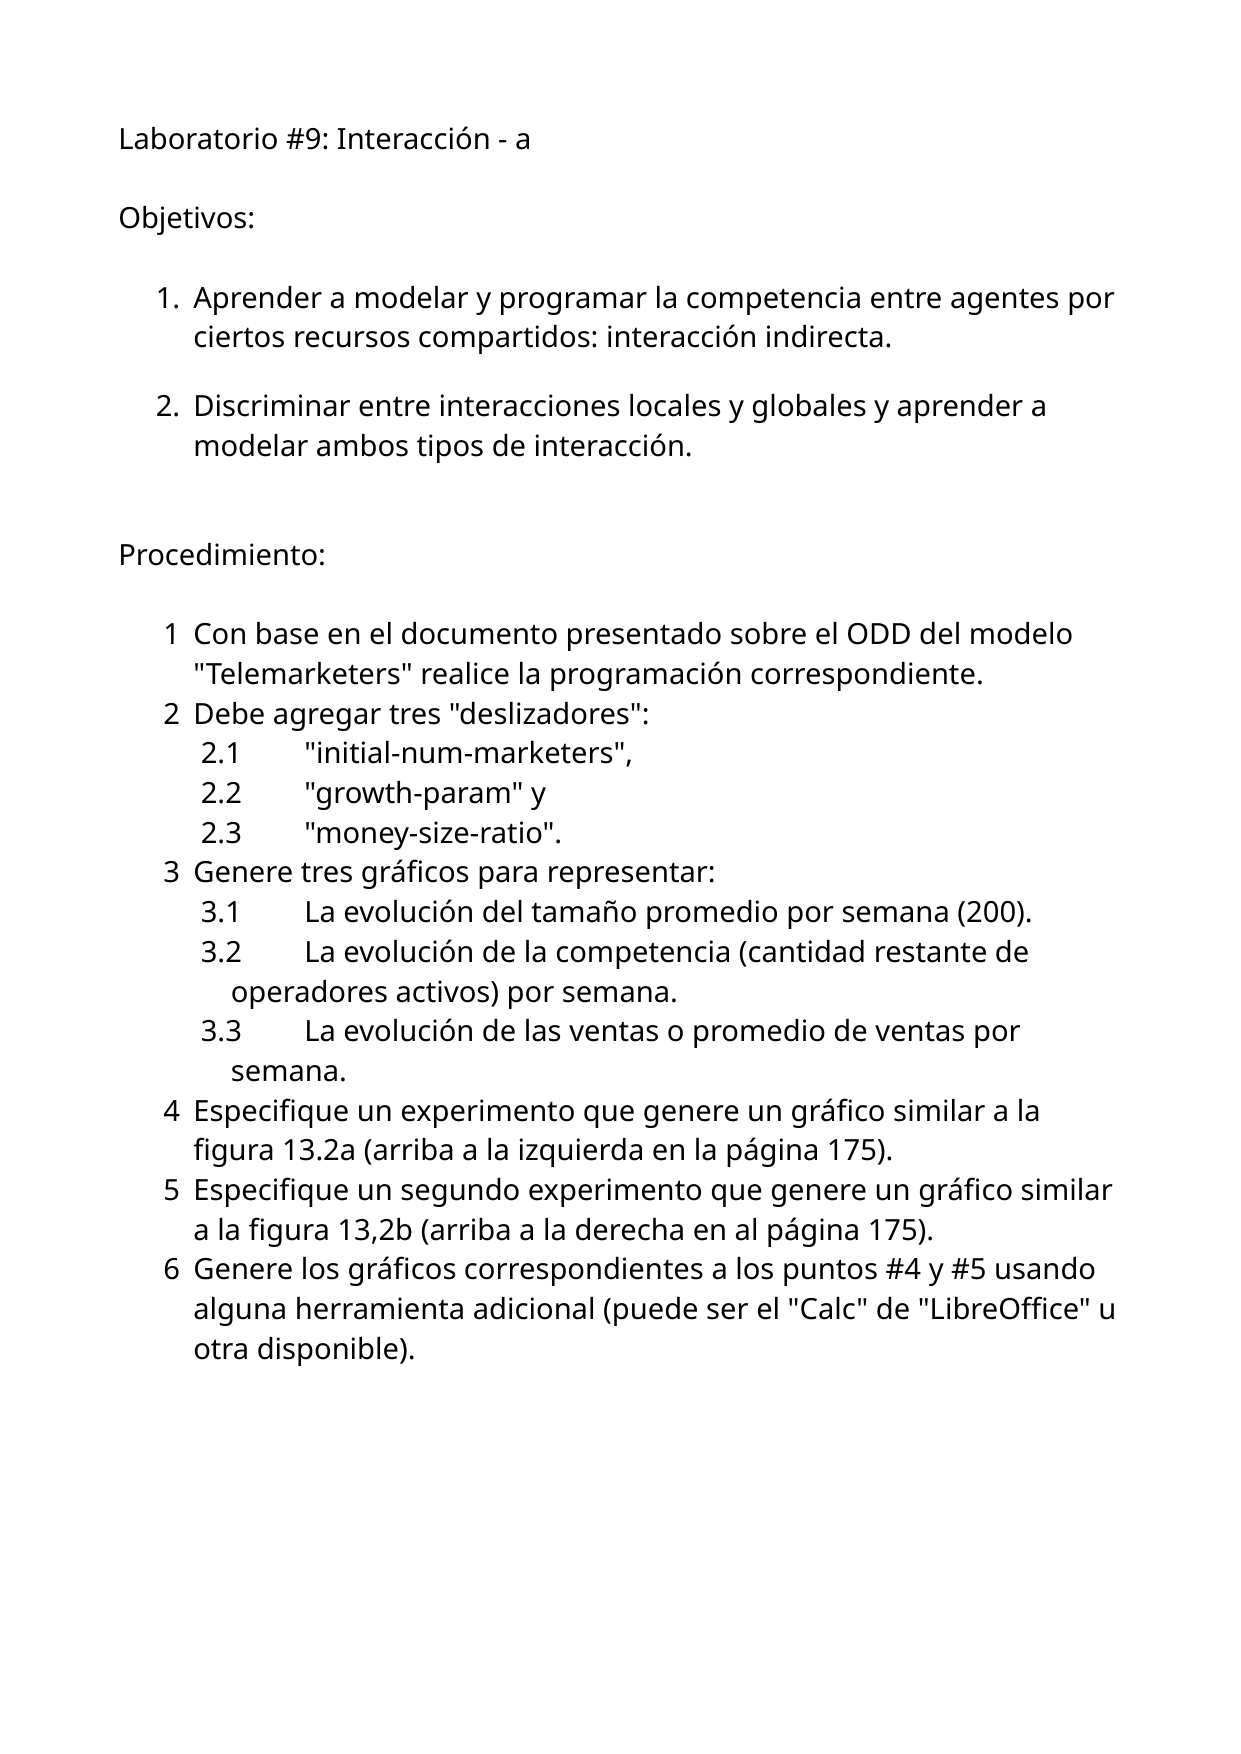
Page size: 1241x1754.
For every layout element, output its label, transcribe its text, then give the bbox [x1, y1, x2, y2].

list Debe agregar tres "deslizadores": [156, 693, 1122, 733]
list La evolución de la competencia (cantidad restante de operadores activos) por semana. [193, 931, 1122, 1011]
list Discriminar entre interacciones locales y globales y aprender a modelar ambos tipos de interacción. [156, 386, 1122, 465]
list Genere los gráficos correspondientes a los puntos #4 y #5 usando alguna herramienta adicional (puede ser el "Calc" de "LibreOffice" u otra disponible). [156, 1249, 1122, 1368]
list "growth-param" y [193, 772, 1122, 812]
list Especifique un segundo experimento que genere un gráfico similar a la figura 13,2b (arriba a la derecha en al página 175). [156, 1169, 1122, 1249]
text Laboratorio #9: Interacción - a [118, 118, 1122, 158]
text Objetivos: [118, 197, 1122, 237]
list La evolución de las ventas o promedio de ventas por semana. [193, 1011, 1122, 1090]
list Genere tres gráficos para representar: [156, 852, 1122, 891]
list Especifique un experimento que genere un gráfico similar a la figura 13.2a (arriba a la izquierda en la página 175). [156, 1090, 1122, 1169]
list "initial-num-marketers", [193, 733, 1122, 772]
list "money-size-ratio". [193, 812, 1122, 852]
list Aprender a modelar y programar la competencia entre agentes por ciertos recursos compartidos: interacción indirecta. [156, 277, 1122, 356]
text Procedimiento: [118, 534, 1122, 574]
list Con base en el documento presentado sobre el ODD del modelo "Telemarketers" realice la programación correspondiente. [156, 614, 1122, 693]
list La evolución del tamaño promedio por semana (200). [193, 891, 1122, 931]
